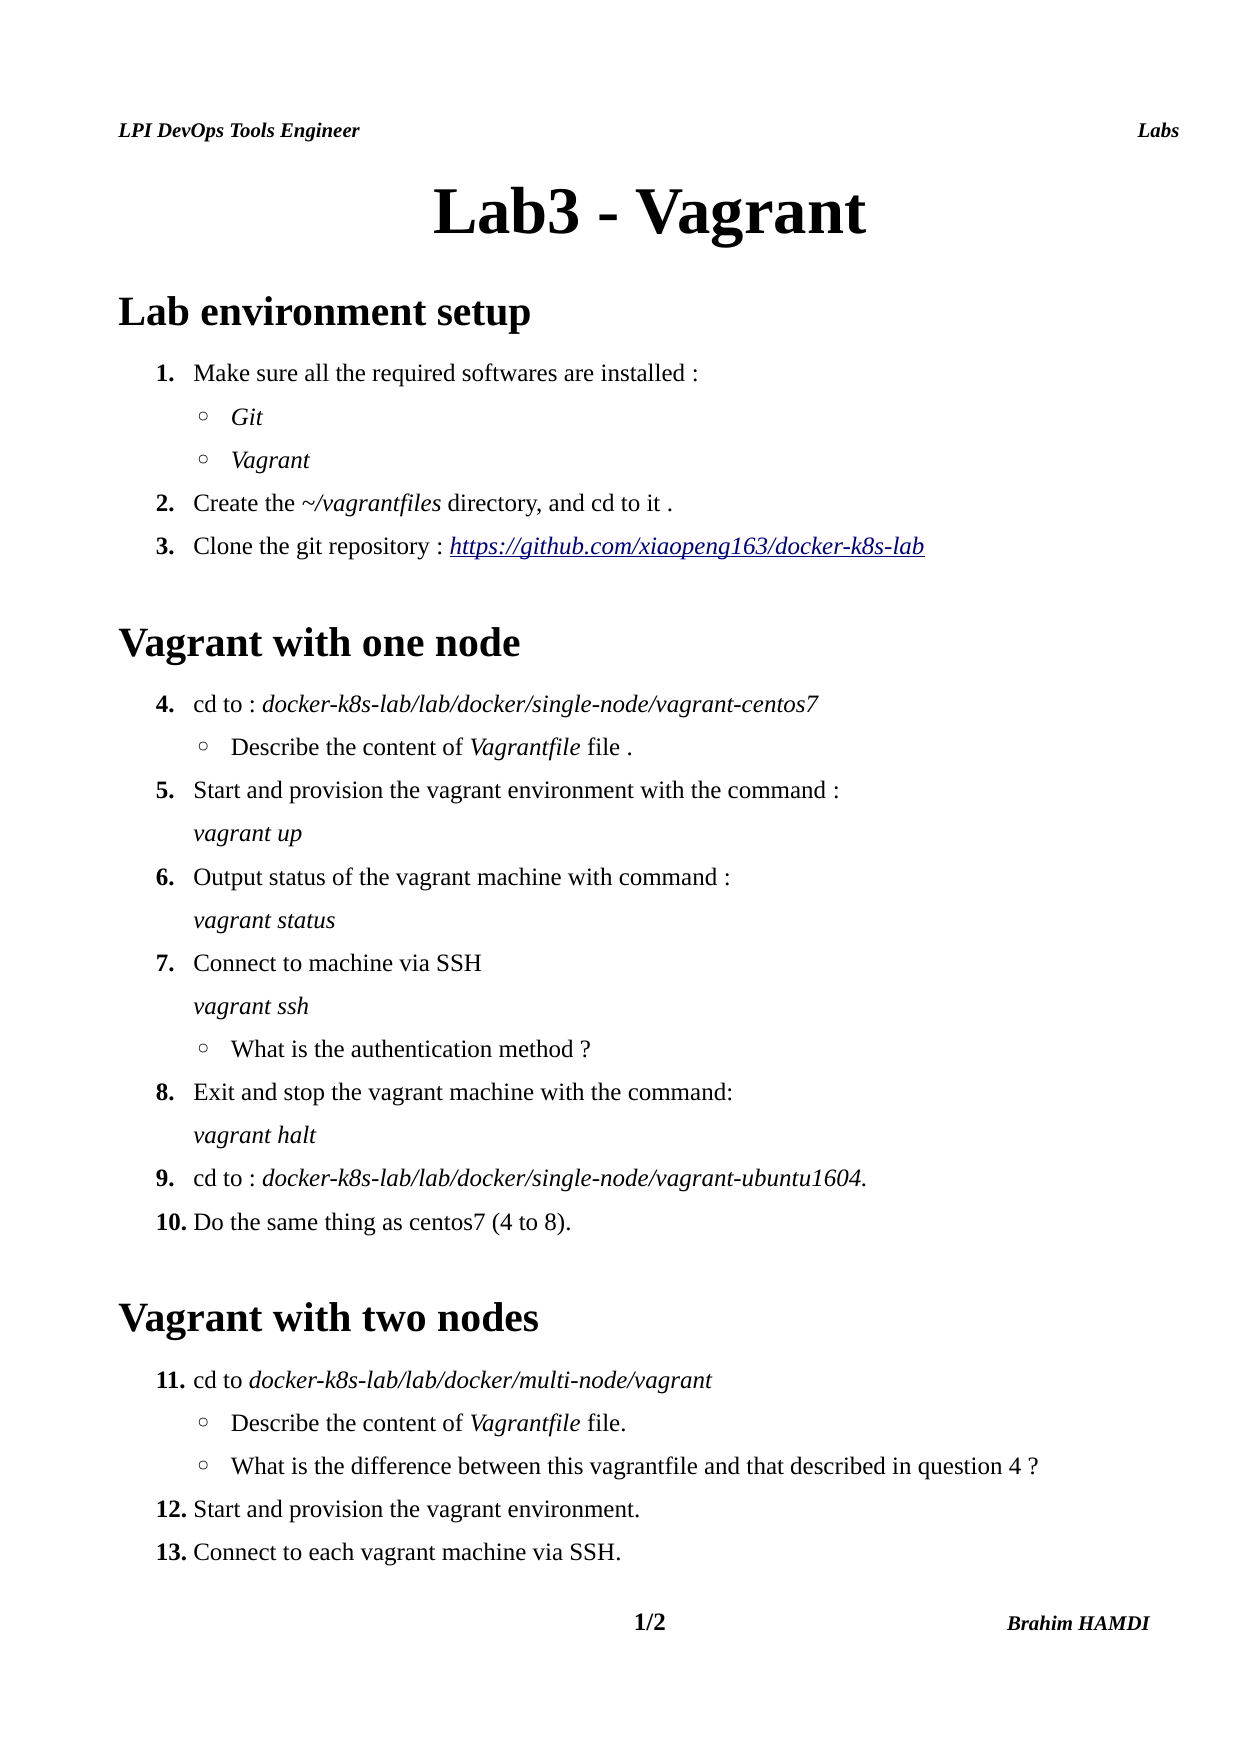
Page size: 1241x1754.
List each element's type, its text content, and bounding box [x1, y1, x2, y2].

list Exit and stop the vagrant machine with the command: [156, 1077, 1181, 1106]
list Do the same thing as centos7 (4 to 8). [156, 1207, 1181, 1235]
list Vagrant [193, 445, 1181, 473]
list vagrant up [156, 818, 1181, 847]
list Connect to each vagrant machine via SSH. [156, 1537, 1181, 1566]
list What is the authentication method ? [193, 1034, 1181, 1063]
list Start and provision the vagrant environment with the command : [156, 775, 1181, 804]
list Make sure all the required softwares are installed : [156, 358, 1181, 387]
list Output status of the vagrant machine with command : [156, 862, 1181, 890]
text Vagrant with two nodes [118, 1293, 1181, 1341]
list cd to : docker-k8s-lab/lab/docker/single-node/vagrant-centos7 [156, 689, 1181, 718]
list cd to : docker-k8s-lab/lab/docker/single-node/vagrant-ubuntu1604. [156, 1163, 1181, 1192]
text Lab environment setup [118, 287, 1181, 334]
list Clone the git repository : https://github.com/xiaopeng163/docker-k8s-lab [156, 531, 1181, 560]
list vagrant halt [156, 1120, 1181, 1149]
list Create the ~/vagrantfiles directory, and cd to it . [156, 488, 1181, 517]
list Describe the content of Vagrantfile file. [193, 1408, 1181, 1437]
text Lab3 - Vagrant [118, 172, 1181, 248]
list cd to docker-k8s-lab/lab/docker/multi-node/vagrant [156, 1365, 1181, 1393]
list Describe the content of Vagrantfile file . [193, 732, 1181, 761]
list Git [193, 402, 1181, 430]
text Vagrant with one node [118, 617, 1181, 665]
list vagrant ssh [156, 991, 1181, 1020]
list What is the difference between this vagrantfile and that described in question 4 ? [193, 1451, 1181, 1480]
list vagrant status [156, 905, 1181, 933]
list Connect to machine via SSH [156, 948, 1181, 977]
list Start and provision the vagrant environment. [156, 1494, 1181, 1523]
